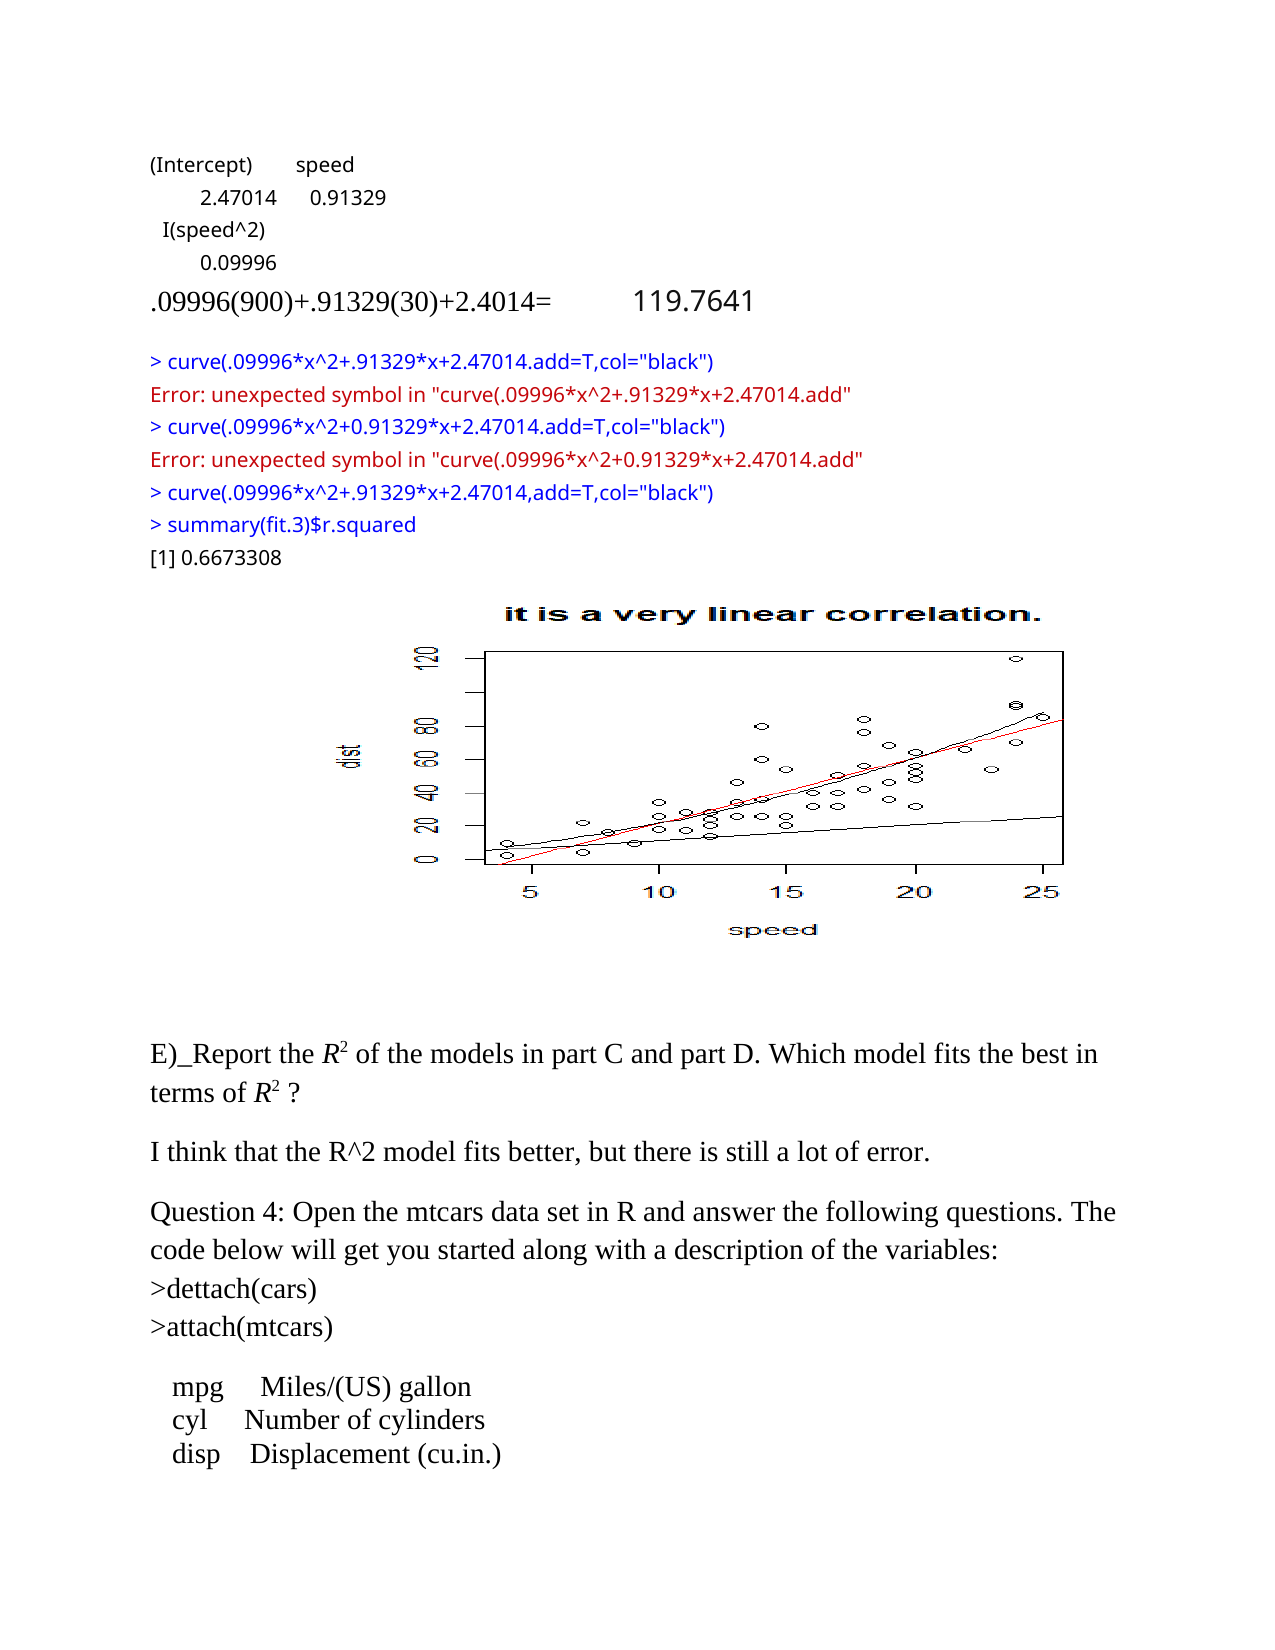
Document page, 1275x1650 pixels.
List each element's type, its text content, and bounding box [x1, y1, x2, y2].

text > curve(.09996*x^2+.91329*x+2.47014.add=T,col="black") [150, 347, 1125, 376]
text Error: unexpected symbol in "curve(.09996*x^2+0.91329*x+2.47014.add" [150, 445, 1125, 473]
text I(speed^2) [150, 215, 1125, 244]
text > summary(fit.3)$r.squared [150, 510, 1125, 539]
text Error: unexpected symbol in "curve(.09996*x^2+.91329*x+2.47014.add" [150, 380, 1125, 408]
picture [324, 575, 1147, 958]
text 0.09996 [150, 248, 1125, 276]
text .09996(900)+.91329(30)+2.4014= 119.7641 [150, 281, 1125, 320]
text > curve(.09996*x^2+.91329*x+2.47014,add=T,col="black") [150, 478, 1125, 506]
text [1] 0.6673308 [150, 543, 1125, 571]
text > curve(.09996*x^2+0.91329*x+2.47014.add=T,col="black") [150, 412, 1125, 441]
text cyl Number of cylinders [150, 1402, 1125, 1436]
text (Intercept) speed [150, 150, 1125, 178]
text mpg Miles/(US) gallon [150, 1369, 1125, 1402]
text disp Displacement (cu.in.) [150, 1436, 1125, 1469]
text E)_Report the R2 of the models in part C and part D. Which model fits the best in terms of R2 ? [150, 1037, 1125, 1109]
text 2.47014 0.91329 [150, 183, 1125, 211]
text Question 4: Open the mtcars data set in R and answer the following questions. The code below will get you started along with a description of the variables: >dettach(cars) >attach(mtcars) [150, 1194, 1125, 1343]
text I think that the R^2 model fits better, but there is still a lot of error. [150, 1134, 1125, 1168]
